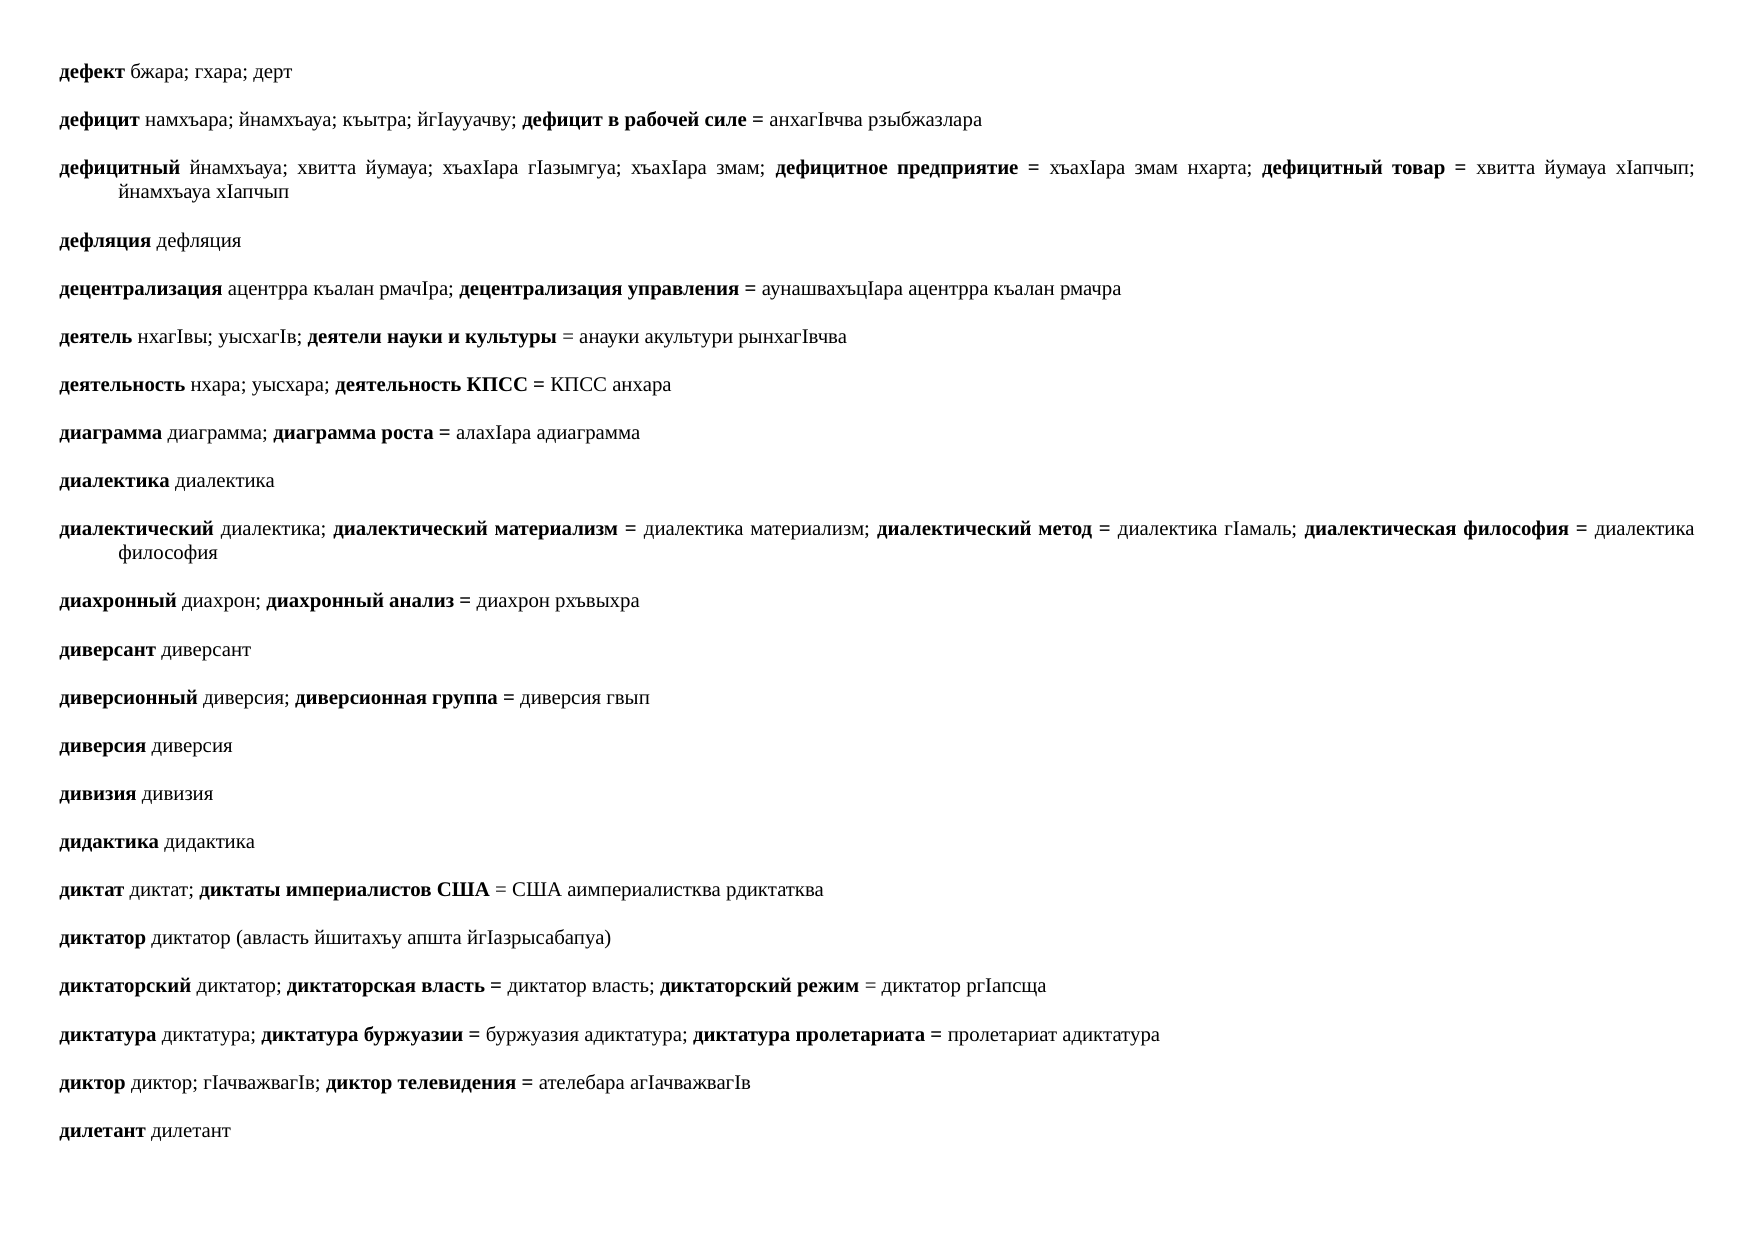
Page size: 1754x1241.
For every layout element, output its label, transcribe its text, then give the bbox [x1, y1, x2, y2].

text дефект бжара; гхара; дерт [59, 59, 1695, 83]
text дилетант дилетант [59, 1118, 1695, 1142]
text деятельность нхара; уысхара; деятельность КПСС = КПСС анхара [59, 372, 1695, 396]
text диверсионный диверсия; диверсионная группа = диверсия гвып [59, 685, 1695, 709]
text диверсант диверсант [59, 637, 1695, 661]
text деятель нхагIвы; уысхагIв; деятели науки и культуры = анауки акультури рынхагIвчва [59, 324, 1695, 348]
text диктатура диктатура; диктатура буржуазии = буржуазия адиктатура; диктатура пролетариата = пролетариат адиктатура [59, 1022, 1695, 1046]
text диаграмма диаграмма; диаграмма роста = алахIара адиаграмма [59, 420, 1695, 444]
text диктаторский диктатор; диктаторская власть = диктатор власть; диктаторский режим = диктатор ргIапсща [59, 973, 1695, 997]
text диктатор диктатор (авласть йшитахъу апшта йгIазрысабапуа) [59, 925, 1695, 949]
text дефицит намхъара; йнамхъауа; къытра; йгIаууачву; дефицит в рабочей силе = анхагIвчва рзыбжазлара [59, 107, 1695, 131]
text диверсия диверсия [59, 733, 1695, 757]
text диалектика диалектика [59, 468, 1695, 492]
text диктор диктор; гIачважвагIв; диктор телевидения = ателебара агIачважвагIв [59, 1070, 1695, 1094]
text диктат диктат; диктаты империалистов США = США аимпериалистква рдиктатква [59, 877, 1695, 901]
text диалектический диалектика; диалектический материализм = диалектика материализм; диалектический метод = диалектика гIамаль; диалектическая философия = диалектика философия [59, 516, 1695, 564]
text диахронный диахрон; диахронный анализ = диахрон рхъвыхра [59, 588, 1695, 612]
text дефицитный йнамхъауа; хвитта йумауа; хъахIара гIазымгуа; хъахIара змам; дефицитное предприятие = хъахIара змам нхарта; дефицитный товар = хвитта йумауа хIапчып; йнамхъауа хIапчып [59, 155, 1695, 203]
text децентрализация ацентрра къалан рмачIра; децентрализация управления = аунашвахъцIара ацентрра къалан рмачра [59, 276, 1695, 300]
text дивизия дивизия [59, 781, 1695, 805]
text дидактика дидактика [59, 829, 1695, 853]
text дефляция дефляция [59, 227, 1695, 252]
